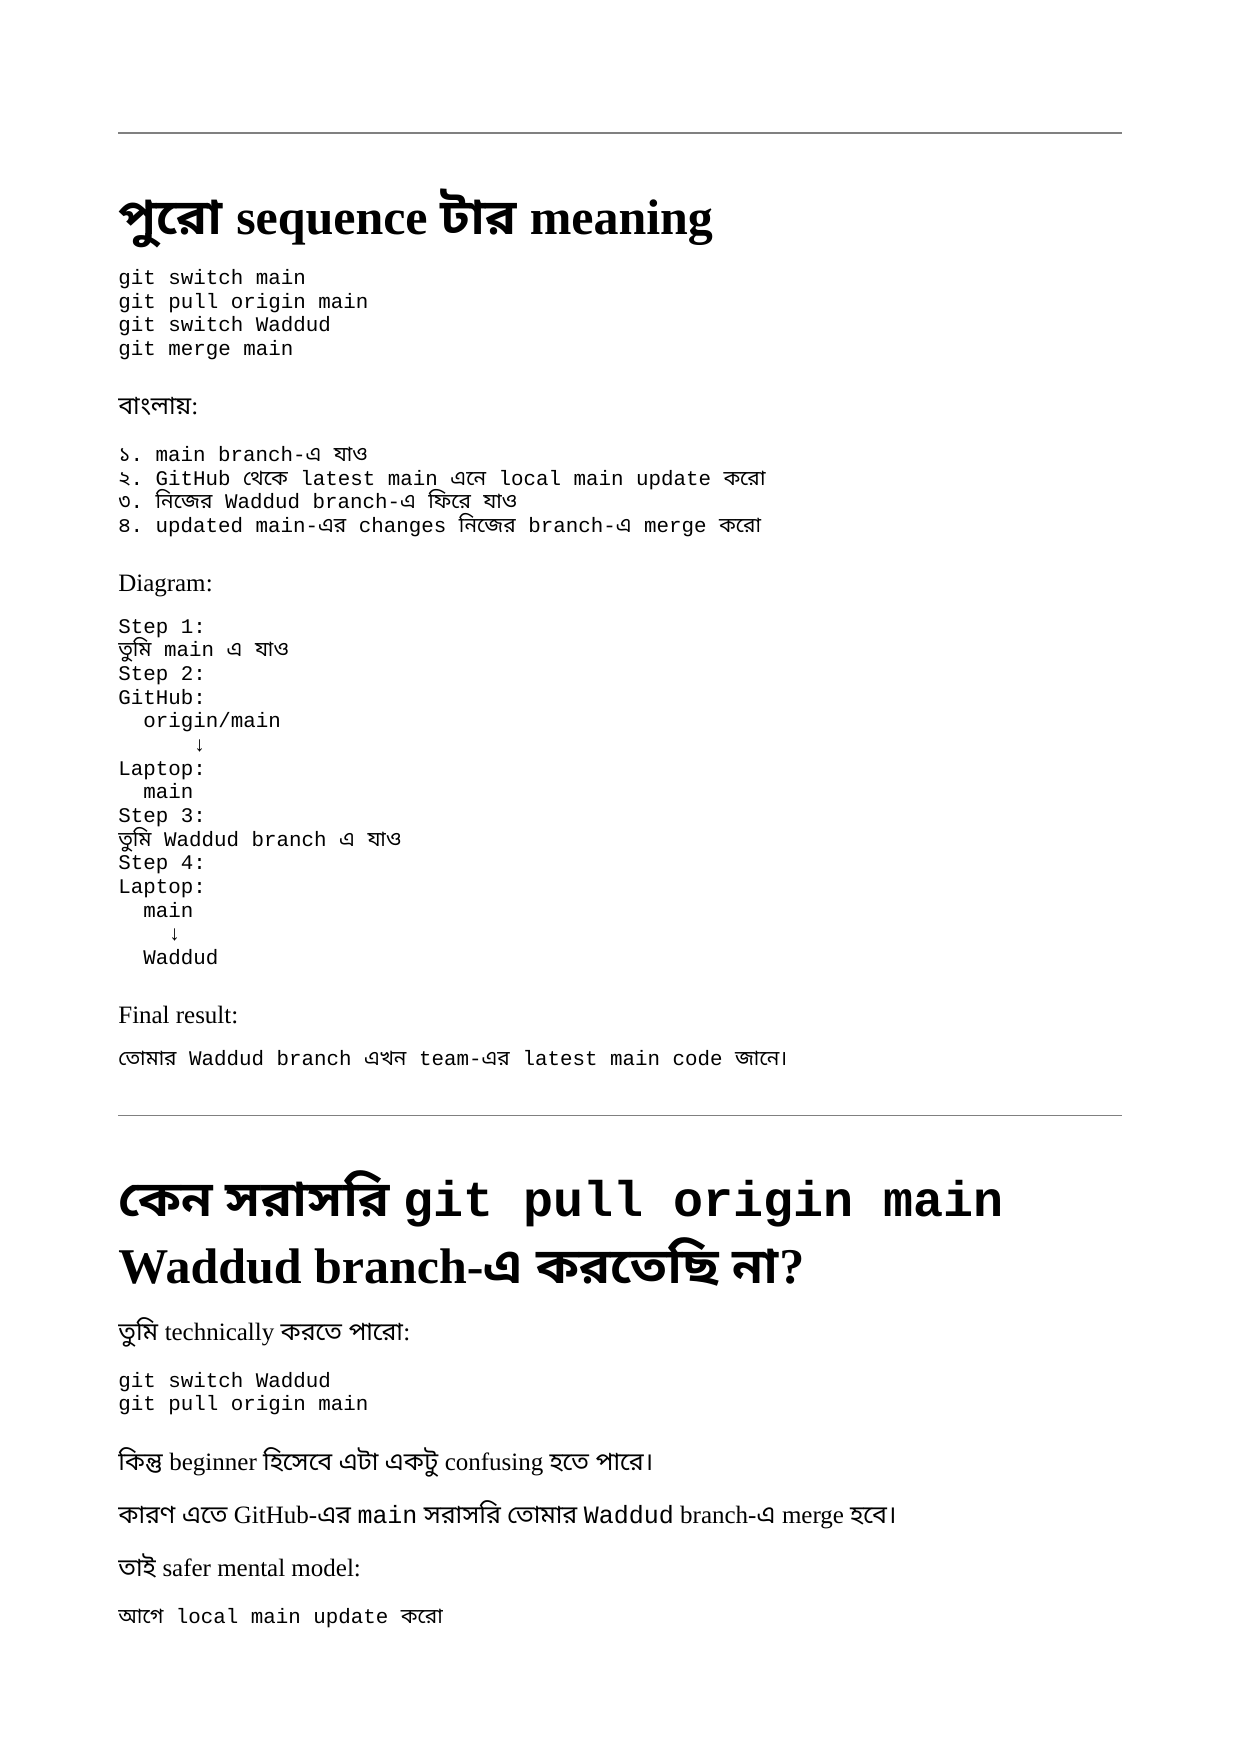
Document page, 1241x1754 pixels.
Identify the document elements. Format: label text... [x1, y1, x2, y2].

text git merge main [118, 338, 1122, 362]
text তুমি Waddud branch এ যাও [118, 829, 1122, 852]
text Laptop: [118, 758, 1122, 781]
text কিন্তু beginner হিসেবে এটা একটু confusing হতে পারে। [118, 1447, 1122, 1480]
text ↓ [118, 923, 1122, 947]
subtitle কেন সরাসরি git pull origin main Waddud branch-এ করতেছি না? [118, 1170, 1122, 1304]
text তোমার Waddud branch এখন team-এর latest main code জানে। [118, 1048, 1122, 1071]
text Laptop: [118, 876, 1122, 899]
text main [118, 781, 1122, 805]
text ৩. নিজের Waddud branch-এ ফিরে যাও [118, 491, 1122, 515]
text git switch Waddud [118, 1370, 1122, 1393]
subtitle পুরো sequence টার meaning [118, 187, 1122, 254]
text তাই safer mental model: [118, 1553, 1122, 1586]
text কারণ এতে GitHub-এর main সরাসরি তোমার Waddud branch-এ merge হবে। [118, 1500, 1122, 1533]
text Step 1: [118, 616, 1122, 639]
text git switch Waddud [118, 314, 1122, 338]
text ২. GitHub থেকে latest main এনে local main update করো [118, 468, 1122, 491]
text Diagram: [118, 568, 1122, 597]
text তুমি technically করতে পারো: [118, 1317, 1122, 1350]
text ↓ [118, 734, 1122, 758]
text GitHub: [118, 687, 1122, 710]
text git pull origin main [118, 1393, 1122, 1417]
text ৪. updated main-এর changes নিজের branch-এ merge করো [118, 515, 1122, 539]
text main [118, 899, 1122, 923]
text Waddud [118, 947, 1122, 971]
text git switch main [118, 267, 1122, 291]
text তুমি main এ যাও [118, 639, 1122, 663]
text origin/main [118, 710, 1122, 734]
text Step 4: [118, 852, 1122, 876]
text Final result: [118, 1000, 1122, 1029]
text Step 3: [118, 805, 1122, 829]
text Step 2: [118, 663, 1122, 687]
text আগে local main update করো [118, 1606, 1122, 1629]
text git pull origin main [118, 291, 1122, 314]
text বাংলায়: [118, 391, 1122, 424]
text ১. main branch-এ যাও [118, 444, 1122, 468]
